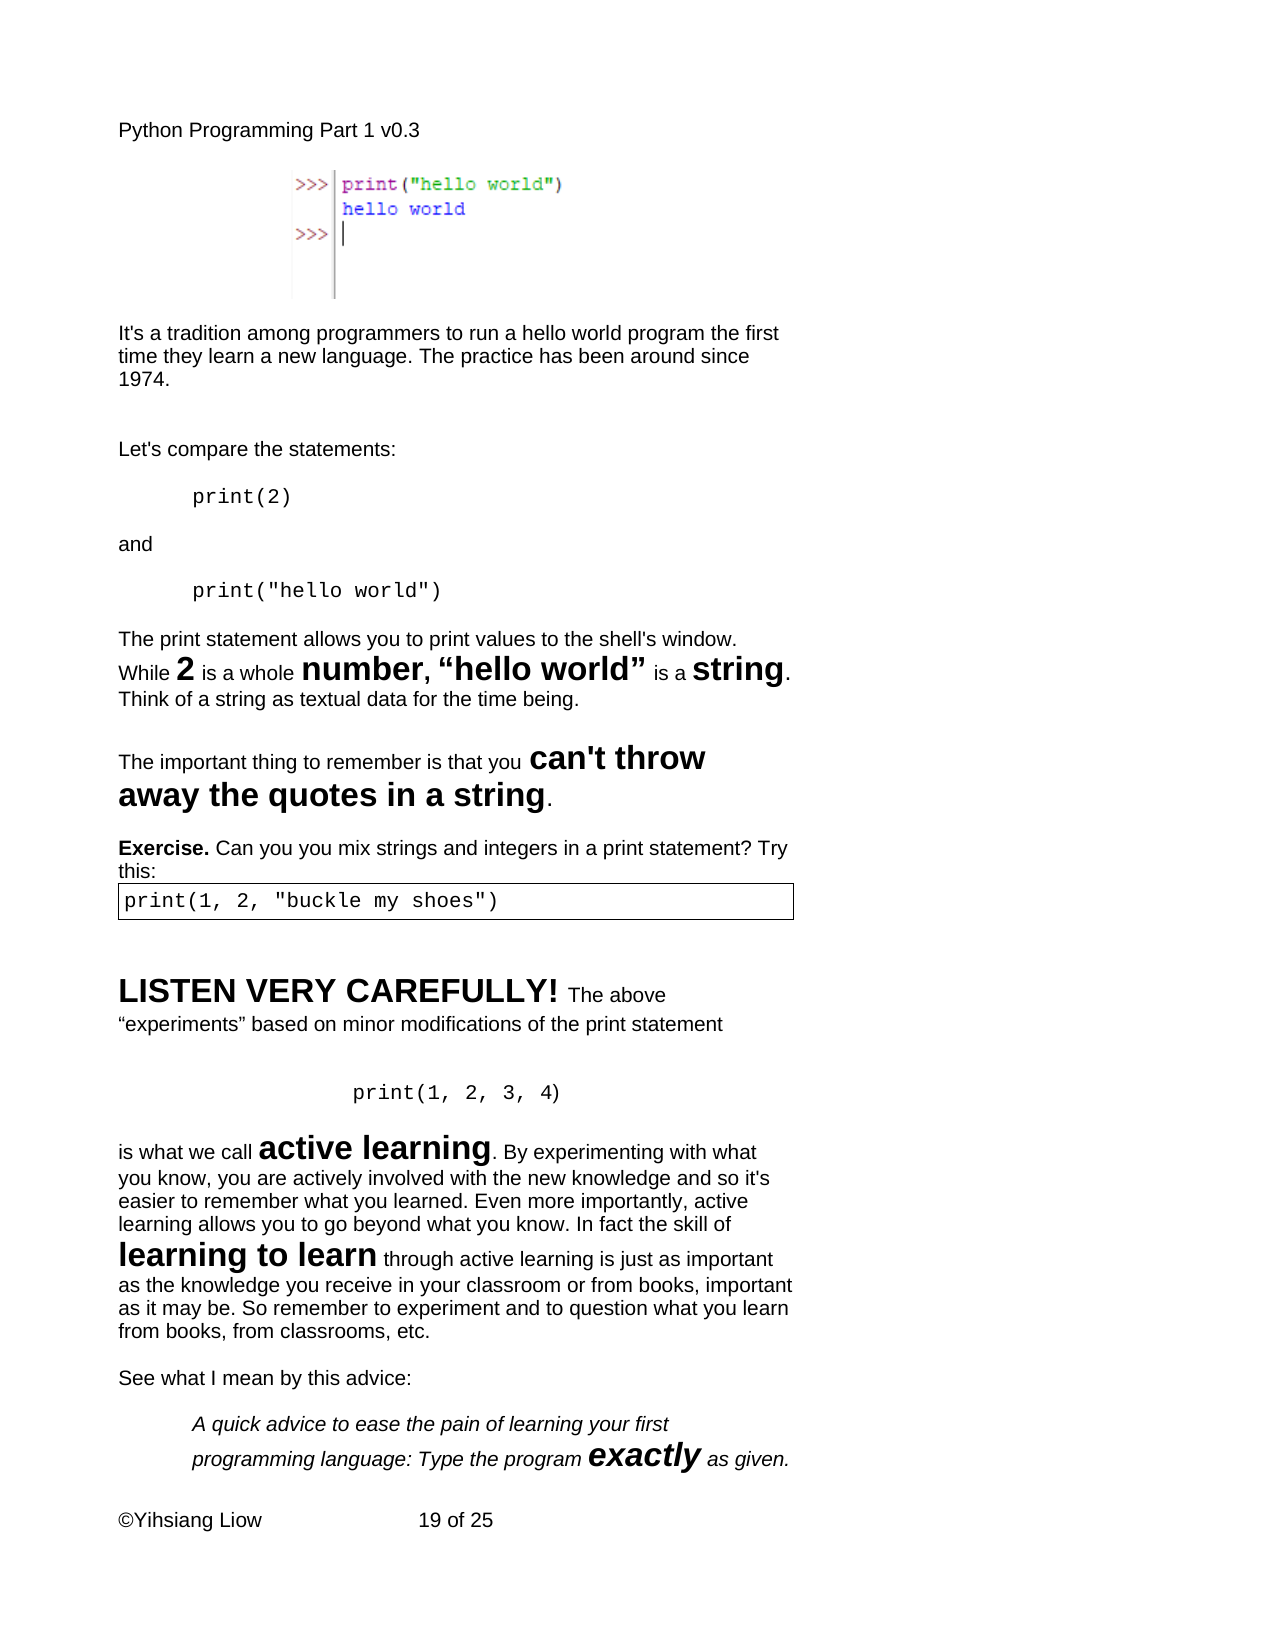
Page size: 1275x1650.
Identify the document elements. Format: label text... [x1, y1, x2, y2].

text is what we call active learning. By experimenting with what you know, you are actively involved with the new knowledge and so it's easier to remember what you learned. Even more importantly, active learning allows you to go beyond what you know. In fact the skill of learning to learn through active learning is just as important as the knowledge you receive in your classroom or from books, important as it may be. So remember to experiment and to question what you learn from books, from classrooms, etc. [118, 1129, 793, 1343]
text Exercise. Can you you mix strings and integers in a print statement? Try this: [118, 837, 793, 883]
text LISTEN VERY CAREFULLY! The above “experiments” based on minor modifications of the print statement [118, 967, 793, 1036]
text print("hello world") [118, 579, 793, 604]
table_header print(1, 2, "buckle my shoes") [119, 884, 793, 919]
text print(1, 2, 3, 4) [118, 1081, 793, 1106]
text See what I mean by this advice: [118, 1366, 793, 1390]
text print(2) [118, 484, 793, 509]
text The important thing to remember is that you can't throw away the quotes in a string. [118, 739, 793, 813]
text A quick advice to ease the pain of learning your first programming language: Type the program exactly as given. [192, 1413, 793, 1473]
text and [118, 532, 793, 556]
text Let's compare the statements: [118, 438, 793, 461]
text The print statement allows you to print values to the shell's window. While 2 is a whole number, “hello world” is a string. Think of a string as textual data for the time being. [118, 627, 793, 711]
text It's a tradition among programmers to run a hello world program the first time they learn a new language. The practice has been around since 1974. [118, 322, 793, 391]
picture [291, 170, 620, 299]
